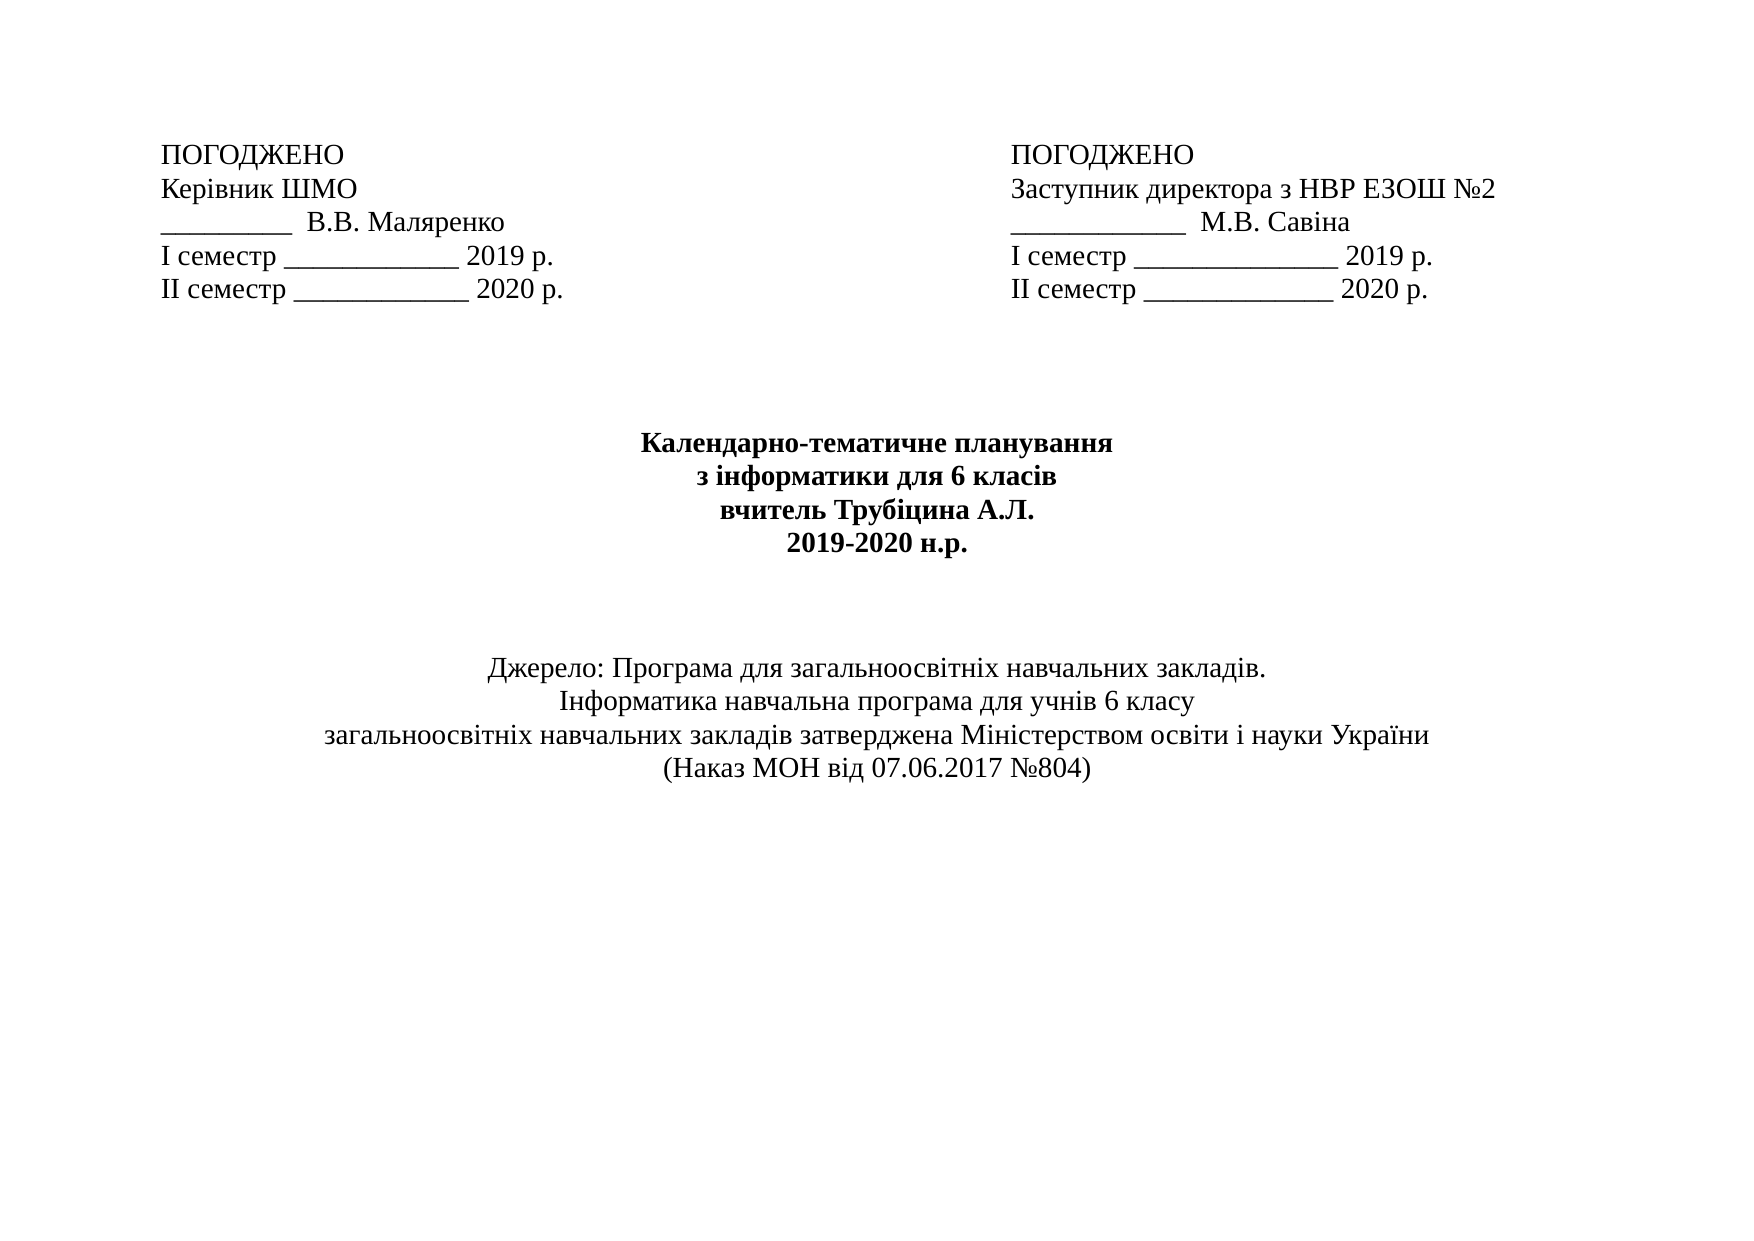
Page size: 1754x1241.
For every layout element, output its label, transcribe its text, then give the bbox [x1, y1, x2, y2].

text І семестр ____________ 2019 р. І семестр ______________ 2019 р. [118, 238, 1636, 271]
text вчитель Трубіцина А.Л. [118, 492, 1636, 525]
text загальноосвітніх навчальних закладів затверджена Міністерством освіти і науки України [118, 717, 1636, 751]
text Джерело: Програма для загальноосвітніх навчальних закладів. [118, 650, 1636, 683]
text 2019-2020 н.р. [118, 525, 1636, 559]
text Календарно-тематичне планування [118, 425, 1636, 458]
text з інформатики для 6 класів [118, 458, 1636, 492]
text ІІ семестр ____________ 2020 р. ІІ семестр _____________ 2020 р. [118, 271, 1636, 305]
text _________ В.В. Маляренко ____________ М.В. Савіна [118, 204, 1636, 238]
text (Наказ МОН від 07.06.2017 №804) [118, 751, 1636, 784]
text Керівник ШМО Заступник директора з НВР ЕЗОШ №2 [118, 171, 1636, 204]
text Інформатика навчальна програма для учнів 6 класу [118, 683, 1636, 717]
text ПОГОДЖЕНО ПОГОДЖЕНО [118, 137, 1636, 171]
